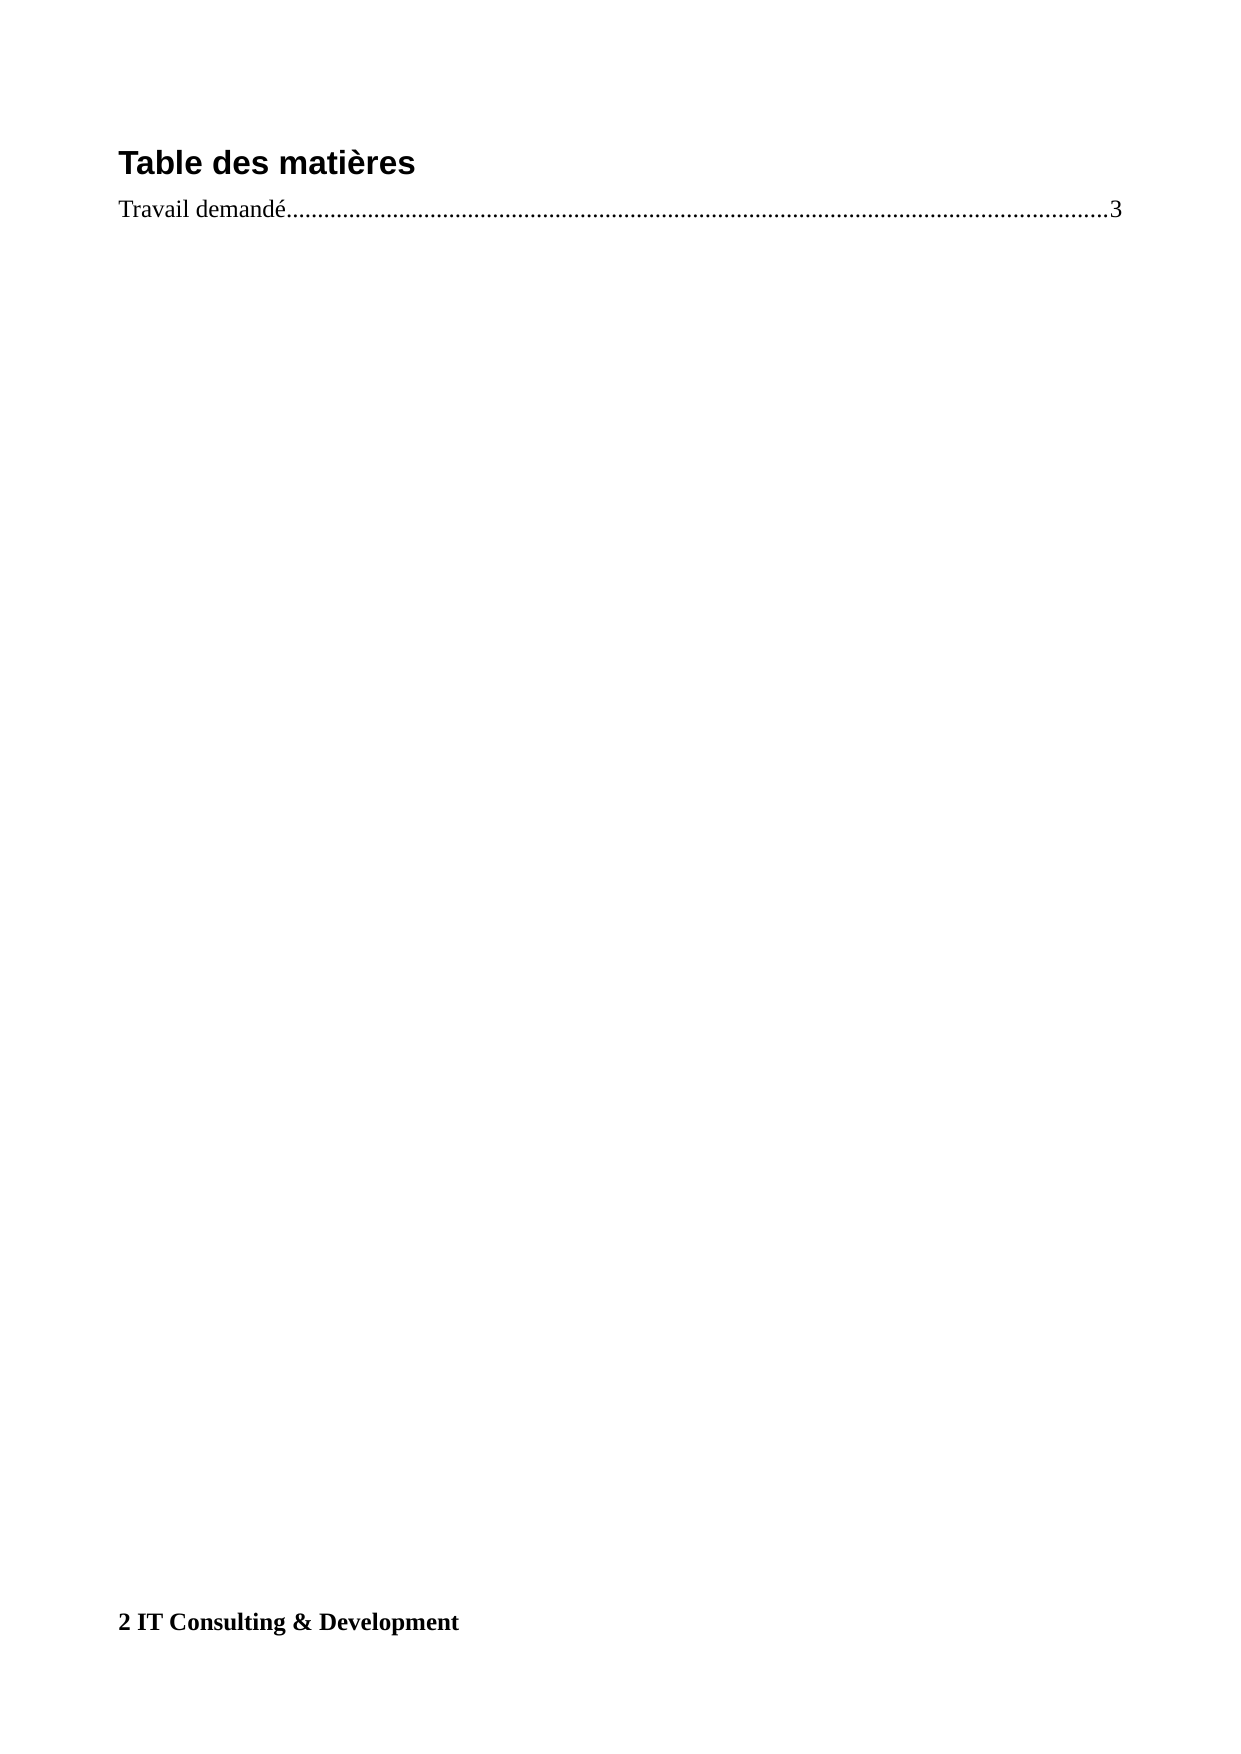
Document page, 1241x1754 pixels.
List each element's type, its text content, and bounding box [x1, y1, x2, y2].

subtitle Table des matières [118, 143, 1122, 182]
text Travail demandé 3 [118, 194, 1122, 223]
